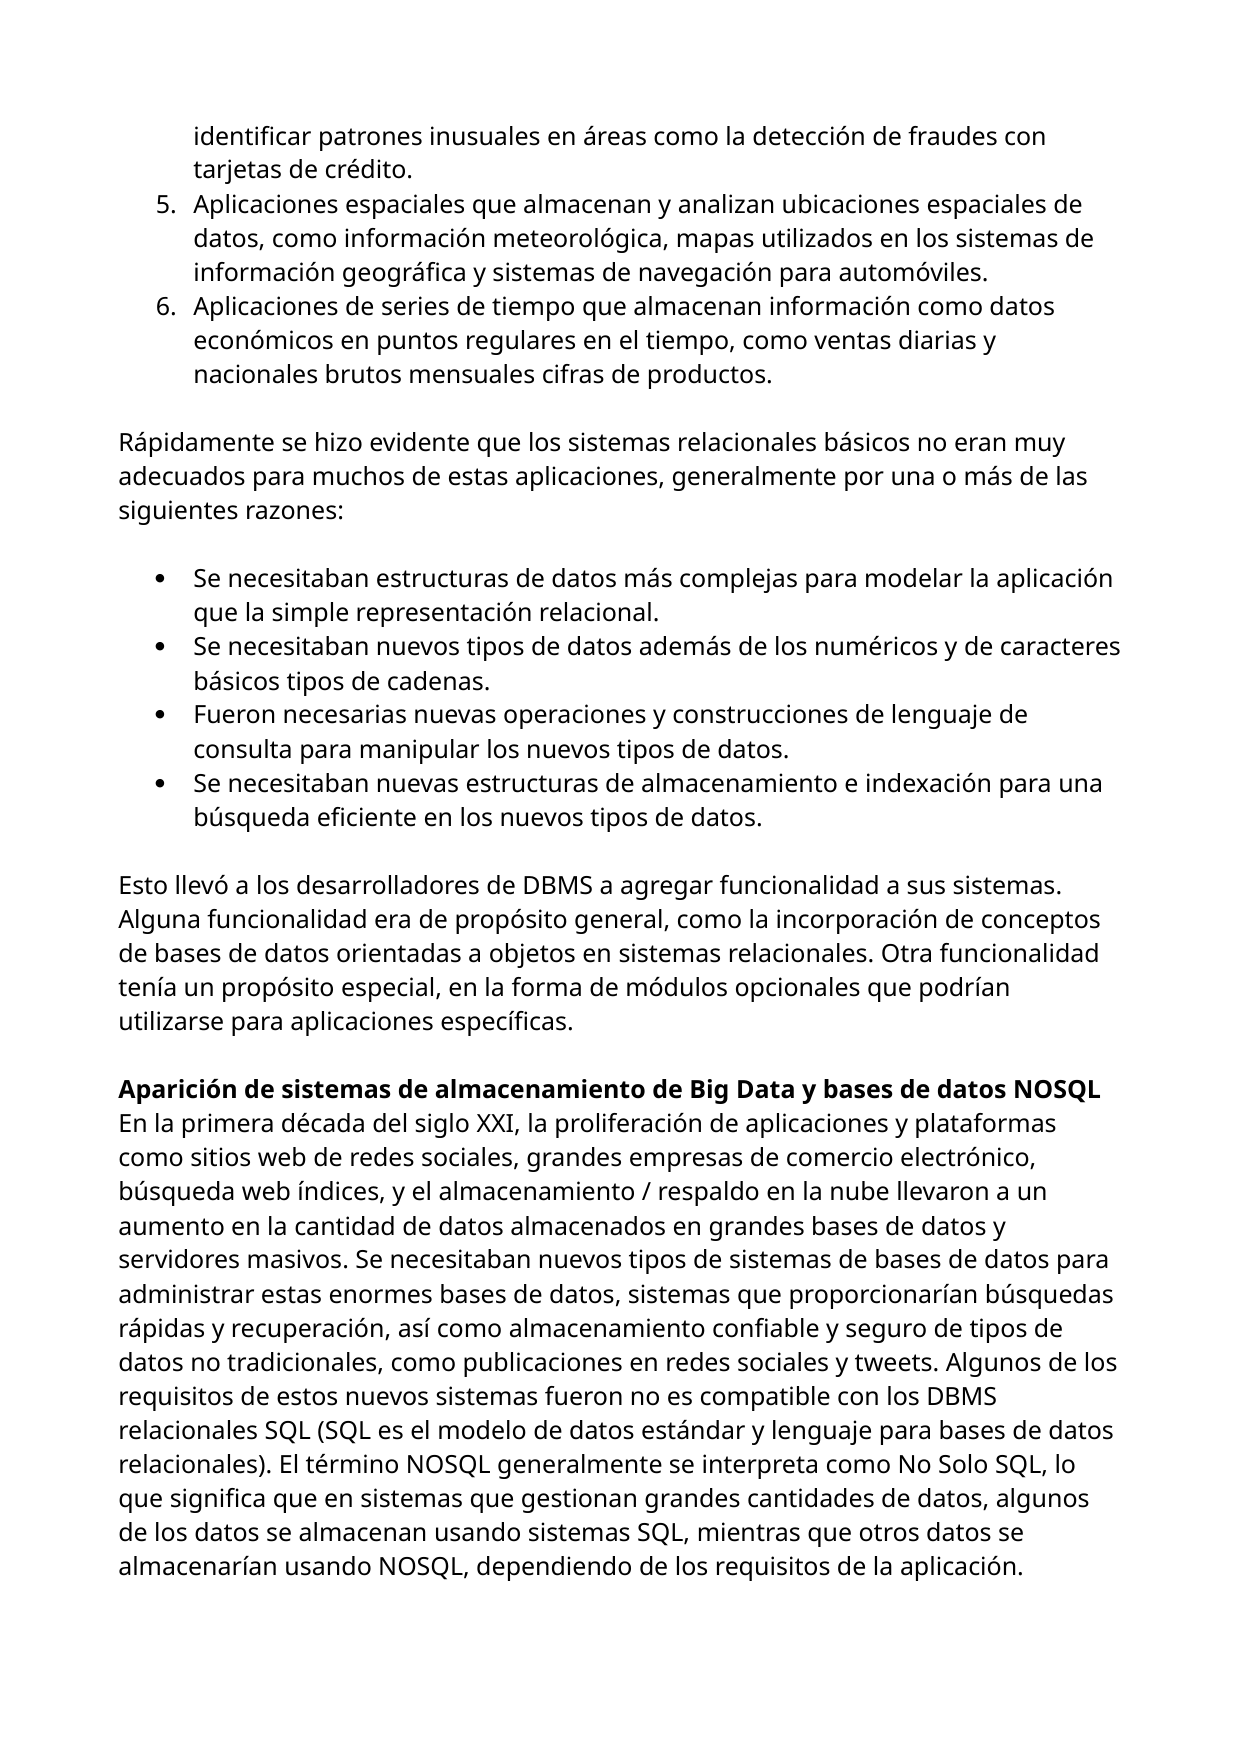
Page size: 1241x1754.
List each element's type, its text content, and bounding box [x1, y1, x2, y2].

list Se necesitaban estructuras de datos más complejas para modelar la aplicación que la simple representación relacional. [156, 561, 1122, 629]
list Aplicaciones espaciales que almacenan y analizan ubicaciones espaciales de datos, como información meteorológica, mapas utilizados en los sistemas de información geográfica y sistemas de navegación para automóviles. [156, 186, 1122, 288]
text Rápidamente se hizo evidente que los sistemas relacionales básicos no eran muy adecuados para muchos de estas aplicaciones, generalmente por una o más de las siguientes razones: [118, 425, 1122, 527]
text Aparición de sistemas de almacenamiento de Big Data y bases de datos NOSQL [118, 1072, 1122, 1106]
text Esto llevó a los desarrolladores de DBMS a agregar funcionalidad a sus sistemas. Alguna funcionalidad era de propósito general, como la incorporación de conceptos de bases de datos orientadas a objetos en sistemas relacionales. Otra funcionalidad tenía un propósito especial, en la forma de módulos opcionales que podrían utilizarse para aplicaciones específicas. [118, 867, 1122, 1038]
text En la primera década del siglo XXI, la proliferación de aplicaciones y plataformas como sitios web de redes sociales, grandes empresas de comercio electrónico, búsqueda web índices, y el almacenamiento / respaldo en la nube llevaron a un aumento en la cantidad de datos almacenados en grandes bases de datos y servidores masivos. Se necesitaban nuevos tipos de sistemas de bases de datos para administrar estas enormes bases de datos, sistemas que proporcionarían búsquedas rápidas y recuperación, así como almacenamiento confiable y seguro de tipos de datos no tradicionales, como publicaciones en redes sociales y tweets. Algunos de los requisitos de estos nuevos sistemas fueron no es compatible con los DBMS relacionales SQL (SQL es el modelo de datos estándar y lenguaje para bases de datos relacionales). El término NOSQL generalmente se interpreta como No Solo SQL, lo que significa que en sistemas que gestionan grandes cantidades de datos, algunos de los datos se almacenan usando sistemas SQL, mientras que otros datos se almacenarían usando NOSQL, dependiendo de los requisitos de la aplicación. [118, 1106, 1122, 1583]
list Fueron necesarias nuevas operaciones y construcciones de lenguaje de consulta para manipular los nuevos tipos de datos. [156, 697, 1122, 765]
list Se necesitaban nuevas estructuras de almacenamiento e indexación para una búsqueda eficiente en los nuevos tipos de datos. [156, 765, 1122, 833]
list Aplicaciones de series de tiempo que almacenan información como datos económicos en puntos regulares en el tiempo, como ventas diarias y nacionales brutos mensuales cifras de productos. [156, 288, 1122, 391]
list Se necesitaban nuevos tipos de datos además de los numéricos y de caracteres básicos tipos de cadenas. [156, 629, 1122, 697]
list identificar patrones inusuales en áreas como la detección de fraudes con tarjetas de crédito. [156, 118, 1122, 186]
